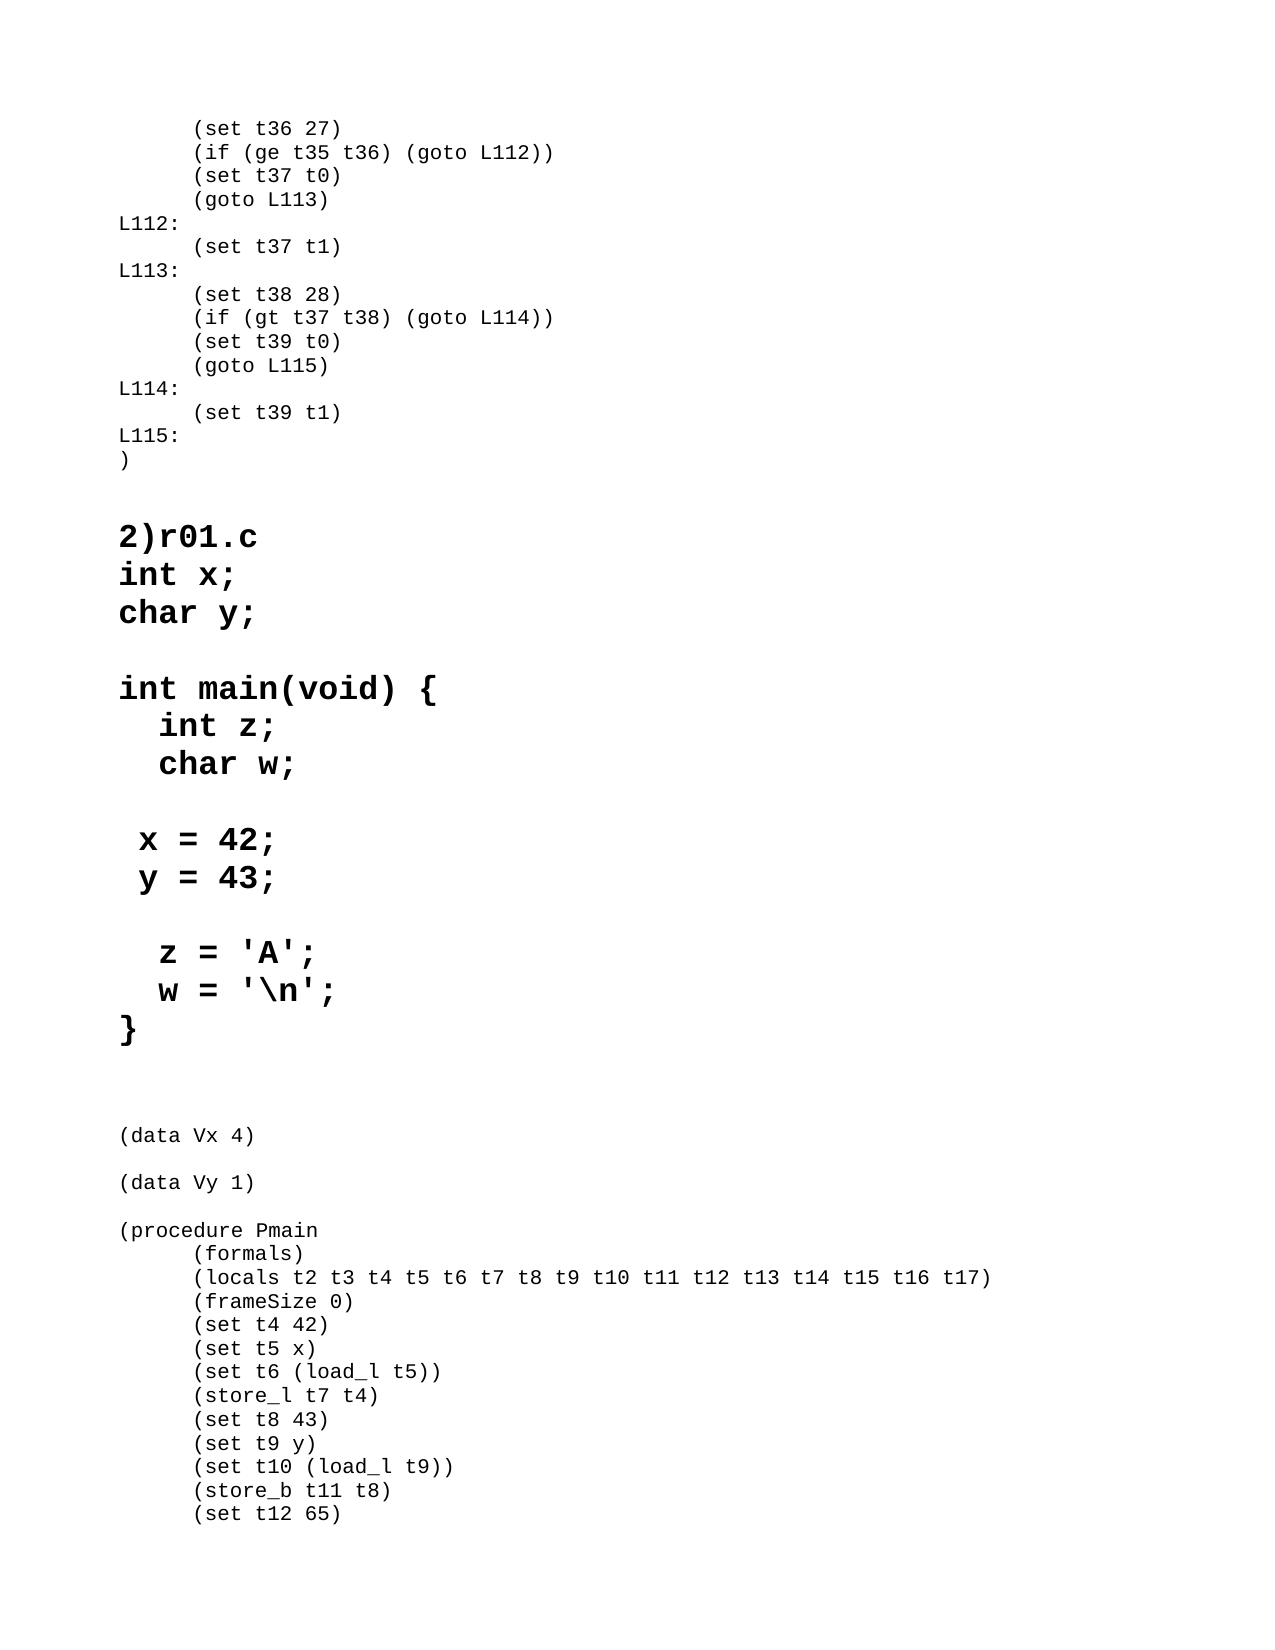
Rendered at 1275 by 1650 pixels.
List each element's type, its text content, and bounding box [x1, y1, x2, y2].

text (data Vx 4) [118, 1125, 1157, 1149]
text L115: [118, 426, 1157, 449]
text char y; [118, 596, 1157, 633]
text (set t12 65) [118, 1503, 1157, 1527]
text (store_b t11 t8) [118, 1480, 1157, 1503]
text int x; [118, 558, 1157, 596]
text L113: [118, 260, 1157, 284]
text (set t8 43) [118, 1409, 1157, 1432]
text int z; [118, 709, 1157, 747]
text (if (gt t37 t38) (goto L114)) [118, 307, 1157, 331]
text (if (ge t35 t36) (goto L112)) [118, 142, 1157, 165]
text 2)r01.c [118, 520, 1157, 558]
text L112: [118, 213, 1157, 236]
text x = 42; [118, 823, 1157, 860]
text (set t5 x) [118, 1338, 1157, 1362]
text (goto L115) [118, 354, 1157, 378]
text (formals) [118, 1243, 1157, 1267]
text (store_l t7 t4) [118, 1385, 1157, 1409]
text (set t6 (load_l t5)) [118, 1362, 1157, 1385]
text (goto L113) [118, 189, 1157, 213]
text (set t37 t0) [118, 165, 1157, 189]
text L114: [118, 378, 1157, 402]
text (set t39 t0) [118, 331, 1157, 354]
text z = 'A'; [118, 936, 1157, 974]
text } [118, 1012, 1157, 1049]
text w = '\n'; [118, 974, 1157, 1012]
text (locals t2 t3 t4 t5 t6 t7 t8 t9 t10 t11 t12 t13 t14 t15 t16 t17) [118, 1267, 1157, 1291]
text (set t10 (load_l t9)) [118, 1456, 1157, 1480]
text char w; [118, 747, 1157, 785]
text ) [118, 449, 1157, 473]
text (frameSize 0) [118, 1291, 1157, 1314]
text y = 43; [118, 860, 1157, 898]
text (set t4 42) [118, 1314, 1157, 1338]
text (set t39 t1) [118, 402, 1157, 426]
text (set t37 t1) [118, 236, 1157, 260]
text (set t38 28) [118, 284, 1157, 307]
text (set t36 27) [118, 118, 1157, 142]
text (data Vy 1) [118, 1172, 1157, 1196]
text (procedure Pmain [118, 1220, 1157, 1243]
text int main(void) { [118, 671, 1157, 709]
text (set t9 y) [118, 1432, 1157, 1456]
